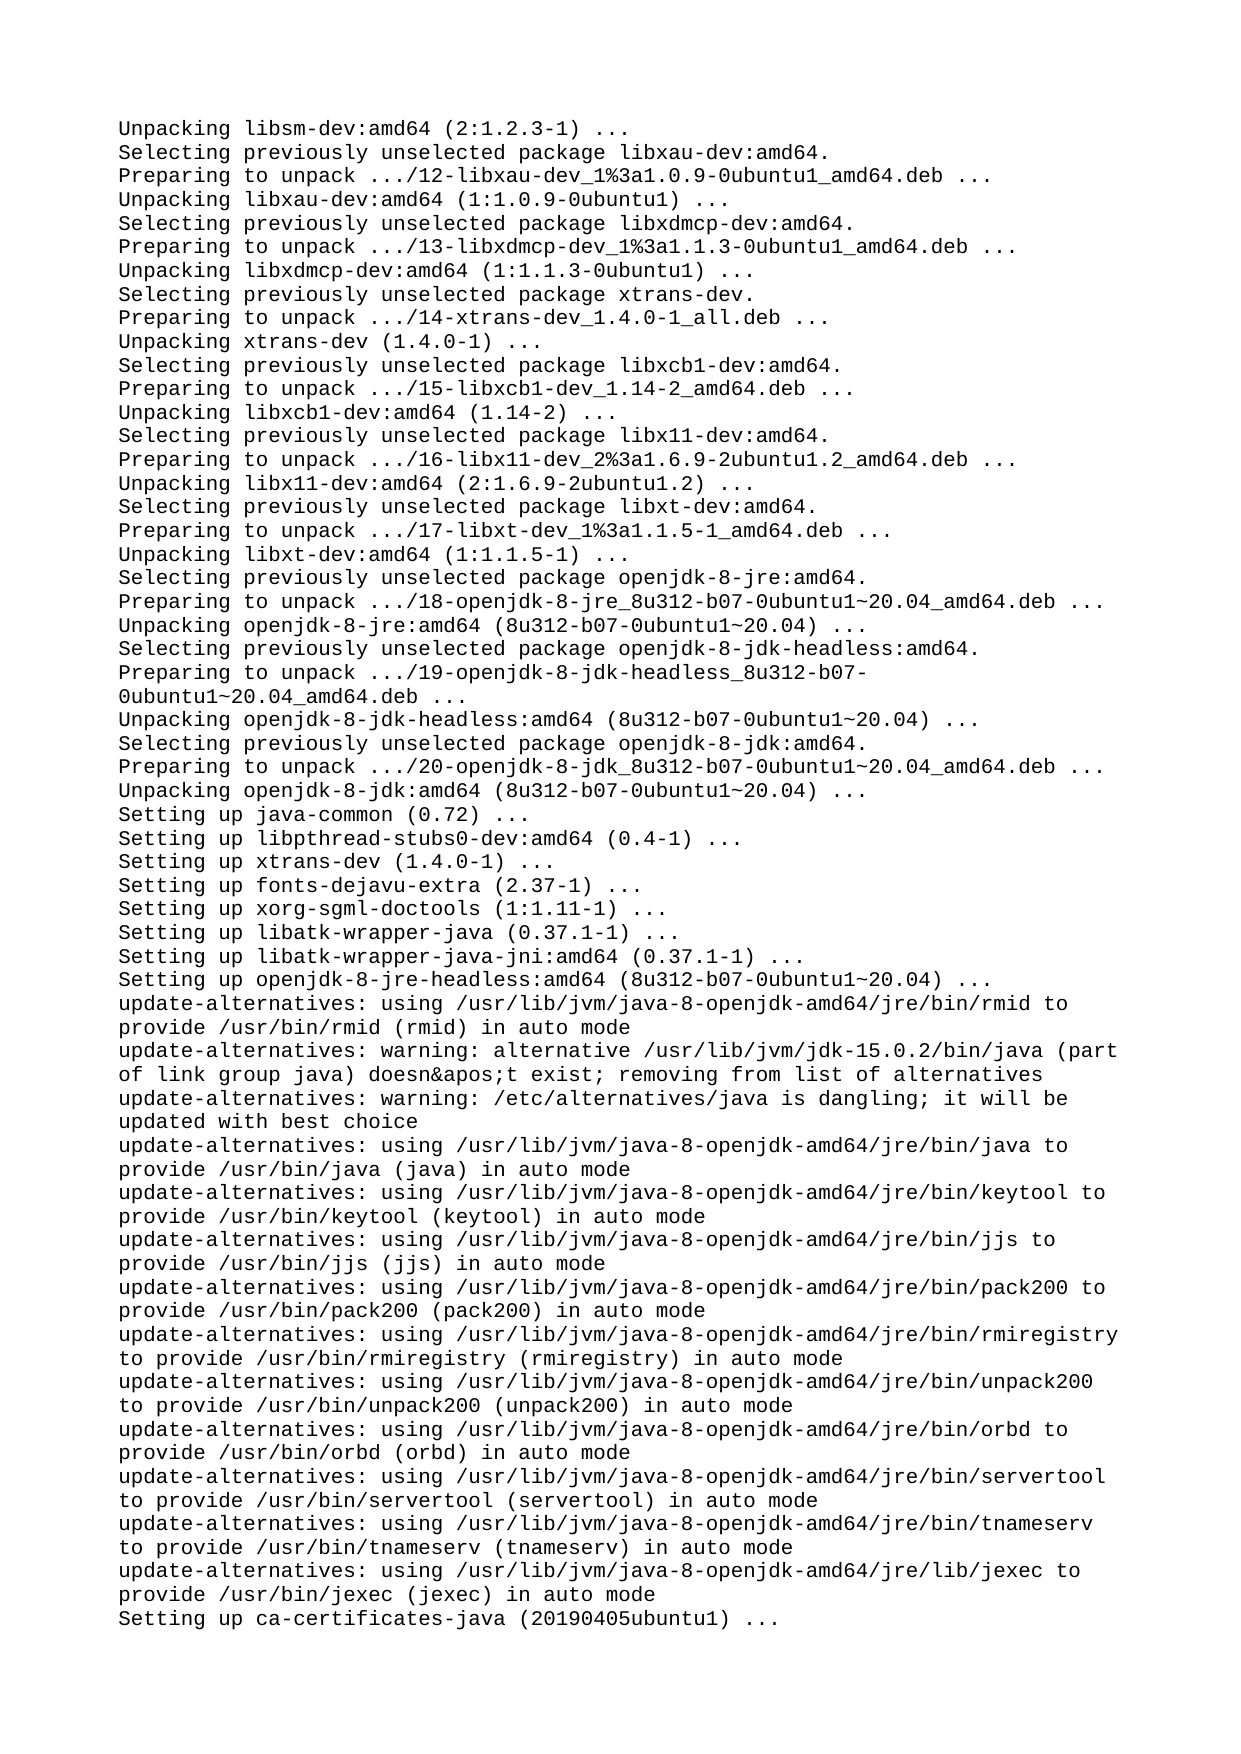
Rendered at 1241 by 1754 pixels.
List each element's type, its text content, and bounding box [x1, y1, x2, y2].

text update-alternatives: using /usr/lib/jvm/java-8-openjdk-amd64/jre/bin/rmid to provide /usr/bin/rmid (rmid) in auto mode [118, 993, 1122, 1040]
text Setting up xtrans-dev (1.4.0-1) ... [118, 851, 1122, 875]
text update-alternatives: using /usr/lib/jvm/java-8-openjdk-amd64/jre/bin/rmiregistry to provide /usr/bin/rmiregistry (rmiregistry) in auto mode [118, 1324, 1122, 1371]
text Selecting previously unselected package openjdk-8-jre:amd64. [118, 567, 1122, 591]
text update-alternatives: using /usr/lib/jvm/java-8-openjdk-amd64/jre/bin/keytool to provide /usr/bin/keytool (keytool) in auto mode [118, 1182, 1122, 1229]
text Selecting previously unselected package libxcb1-dev:amd64. [118, 354, 1122, 378]
text update-alternatives: using /usr/lib/jvm/java-8-openjdk-amd64/jre/bin/tnameserv to provide /usr/bin/tnameserv (tnameserv) in auto mode [118, 1513, 1122, 1561]
text update-alternatives: using /usr/lib/jvm/java-8-openjdk-amd64/jre/bin/servertool to provide /usr/bin/servertool (servertool) in auto mode [118, 1466, 1122, 1513]
text Preparing to unpack .../15-libxcb1-dev_1.14-2_amd64.deb ... [118, 378, 1122, 402]
text Preparing to unpack .../20-openjdk-8-jdk_8u312-b07-0ubuntu1~20.04_amd64.deb ... [118, 757, 1122, 780]
text update-alternatives: using /usr/lib/jvm/java-8-openjdk-amd64/jre/bin/pack200 to provide /usr/bin/pack200 (pack200) in auto mode [118, 1277, 1122, 1324]
text update-alternatives: using /usr/lib/jvm/java-8-openjdk-amd64/jre/bin/java to provide /usr/bin/java (java) in auto mode [118, 1135, 1122, 1182]
text Preparing to unpack .../12-libxau-dev_1%3a1.0.9-0ubuntu1_amd64.deb ... [118, 165, 1122, 189]
text Selecting previously unselected package openjdk-8-jdk-headless:amd64. [118, 638, 1122, 662]
text Unpacking libxau-dev:amd64 (1:1.0.9-0ubuntu1) ... [118, 189, 1122, 213]
text update-alternatives: warning: alternative /usr/lib/jvm/jdk-15.0.2/bin/java (part of link group java) doesn&apos;t exist; removing from list of alternatives [118, 1040, 1122, 1088]
text Setting up libpthread-stubs0-dev:amd64 (0.4-1) ... [118, 827, 1122, 851]
text Selecting previously unselected package libxt-dev:amd64. [118, 496, 1122, 520]
text Preparing to unpack .../14-xtrans-dev_1.4.0-1_all.deb ... [118, 307, 1122, 331]
text Selecting previously unselected package openjdk-8-jdk:amd64. [118, 733, 1122, 757]
text Setting up java-common (0.72) ... [118, 804, 1122, 827]
text Unpacking libxdmcp-dev:amd64 (1:1.1.3-0ubuntu1) ... [118, 260, 1122, 284]
text update-alternatives: using /usr/lib/jvm/java-8-openjdk-amd64/jre/bin/unpack200 to provide /usr/bin/unpack200 (unpack200) in auto mode [118, 1371, 1122, 1419]
text Unpacking openjdk-8-jdk-headless:amd64 (8u312-b07-0ubuntu1~20.04) ... [118, 709, 1122, 733]
text Unpacking xtrans-dev (1.4.0-1) ... [118, 331, 1122, 354]
text Selecting previously unselected package libxdmcp-dev:amd64. [118, 213, 1122, 236]
text update-alternatives: using /usr/lib/jvm/java-8-openjdk-amd64/jre/lib/jexec to provide /usr/bin/jexec (jexec) in auto mode [118, 1561, 1122, 1608]
text Setting up libatk-wrapper-java-jni:amd64 (0.37.1-1) ... [118, 946, 1122, 969]
text Unpacking libx11-dev:amd64 (2:1.6.9-2ubuntu1.2) ... [118, 473, 1122, 496]
text update-alternatives: using /usr/lib/jvm/java-8-openjdk-amd64/jre/bin/jjs to provide /usr/bin/jjs (jjs) in auto mode [118, 1229, 1122, 1277]
text Unpacking openjdk-8-jre:amd64 (8u312-b07-0ubuntu1~20.04) ... [118, 615, 1122, 638]
text Selecting previously unselected package libxau-dev:amd64. [118, 142, 1122, 165]
text Setting up xorg-sgml-doctools (1:1.11-1) ... [118, 898, 1122, 922]
text Setting up openjdk-8-jre-headless:amd64 (8u312-b07-0ubuntu1~20.04) ... [118, 969, 1122, 993]
text Unpacking openjdk-8-jdk:amd64 (8u312-b07-0ubuntu1~20.04) ... [118, 780, 1122, 804]
text Preparing to unpack .../13-libxdmcp-dev_1%3a1.1.3-0ubuntu1_amd64.deb ... [118, 236, 1122, 260]
text Preparing to unpack .../16-libx11-dev_2%3a1.6.9-2ubuntu1.2_amd64.deb ... [118, 449, 1122, 473]
text Selecting previously unselected package libx11-dev:amd64. [118, 426, 1122, 449]
text Setting up ca-certificates-java (20190405ubuntu1) ... [118, 1608, 1122, 1631]
text Preparing to unpack .../17-libxt-dev_1%3a1.1.5-1_amd64.deb ... [118, 520, 1122, 544]
text update-alternatives: warning: /etc/alternatives/java is dangling; it will be updated with best choice [118, 1088, 1122, 1135]
text Setting up fonts-dejavu-extra (2.37-1) ... [118, 875, 1122, 898]
text Selecting previously unselected package xtrans-dev. [118, 284, 1122, 307]
text Preparing to unpack .../18-openjdk-8-jre_8u312-b07-0ubuntu1~20.04_amd64.deb ... [118, 591, 1122, 615]
text Unpacking libxcb1-dev:amd64 (1.14-2) ... [118, 402, 1122, 426]
text update-alternatives: using /usr/lib/jvm/java-8-openjdk-amd64/jre/bin/orbd to provide /usr/bin/orbd (orbd) in auto mode [118, 1419, 1122, 1466]
text Unpacking libxt-dev:amd64 (1:1.1.5-1) ... [118, 544, 1122, 567]
text Setting up libatk-wrapper-java (0.37.1-1) ... [118, 922, 1122, 946]
text Unpacking libsm-dev:amd64 (2:1.2.3-1) ... [118, 118, 1122, 142]
text Preparing to unpack .../19-openjdk-8-jdk-headless_8u312-b07-0ubuntu1~20.04_amd64.deb ... [118, 662, 1122, 709]
